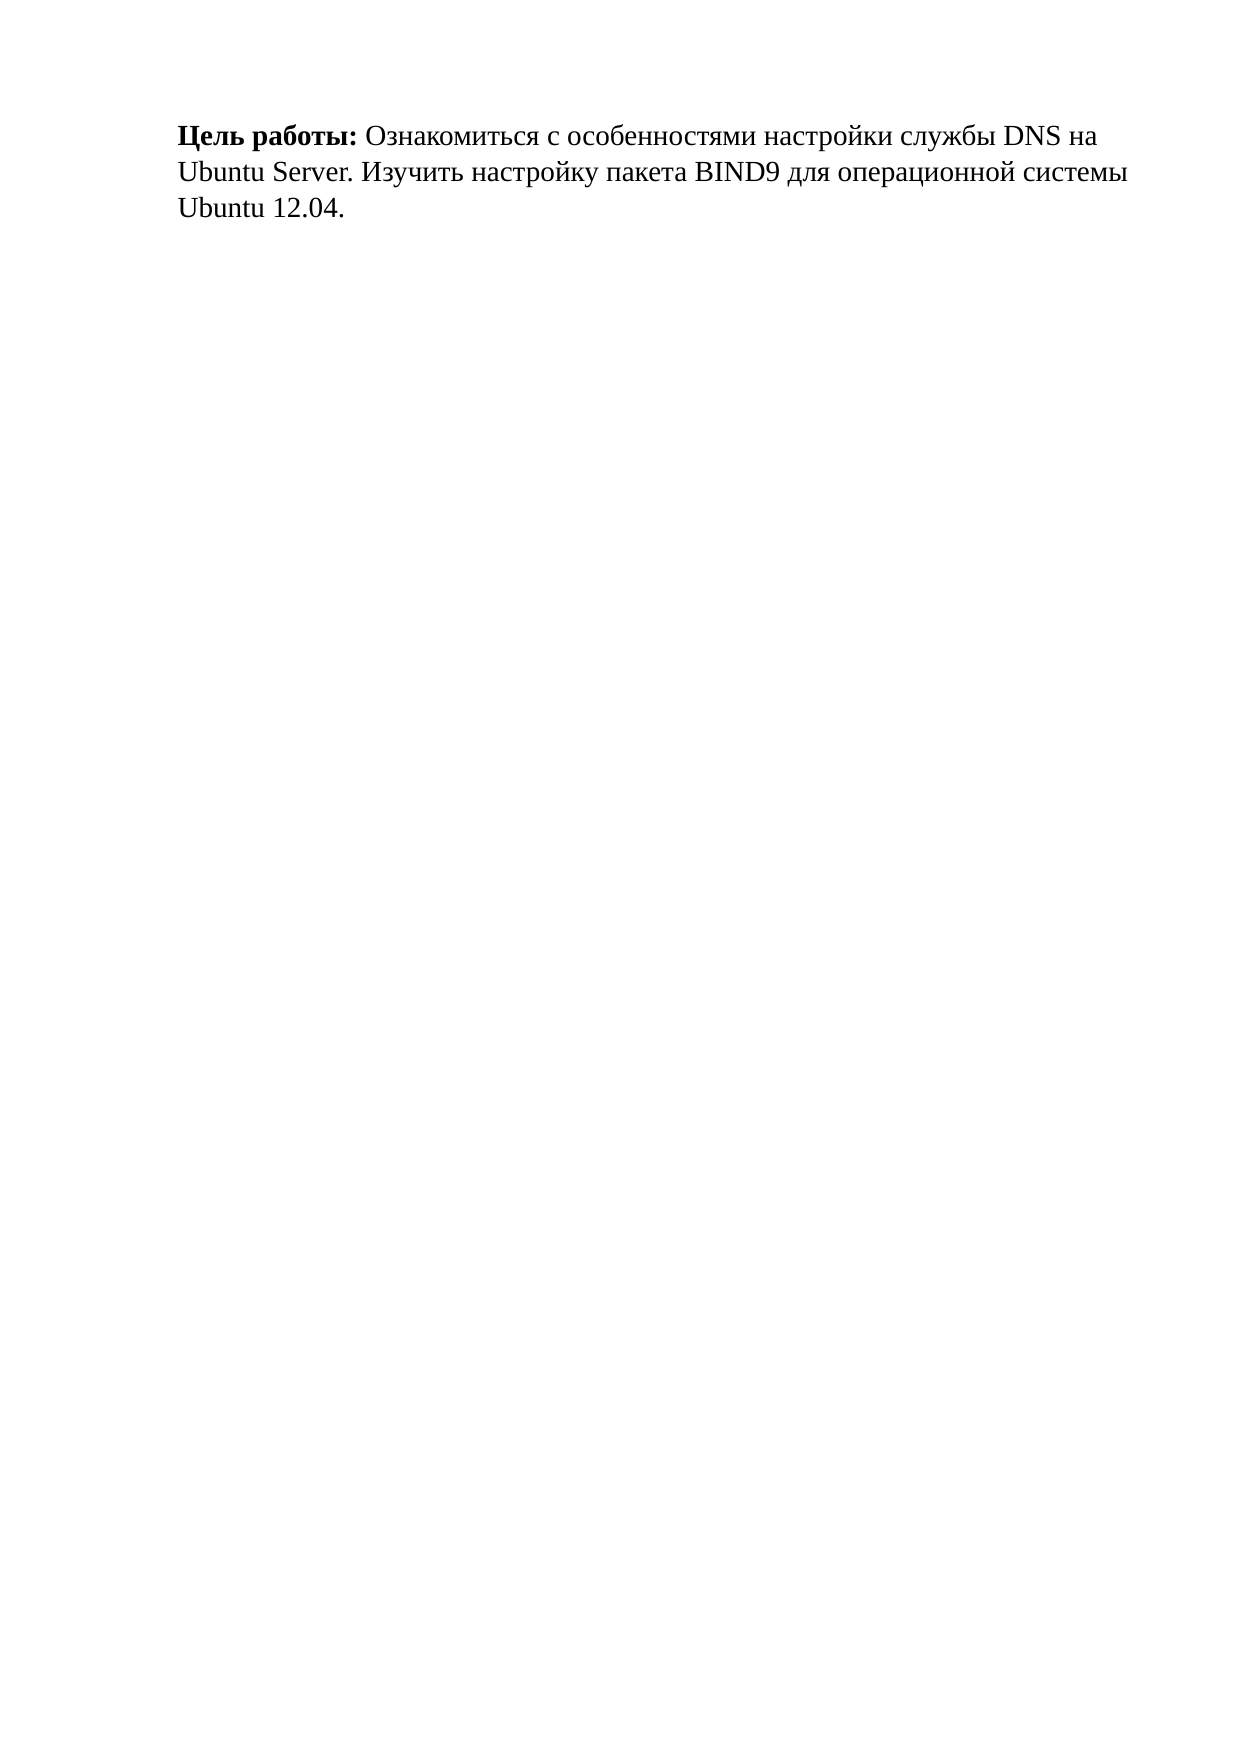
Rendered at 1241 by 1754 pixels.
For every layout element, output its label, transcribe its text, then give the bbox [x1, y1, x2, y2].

text Цель работы: Ознакомиться с особенностями настройки службы DNS на Ubuntu Server. Изучить настройку пакета BIND9 для операционной системы Ubuntu 12.04. [177, 118, 1152, 224]
